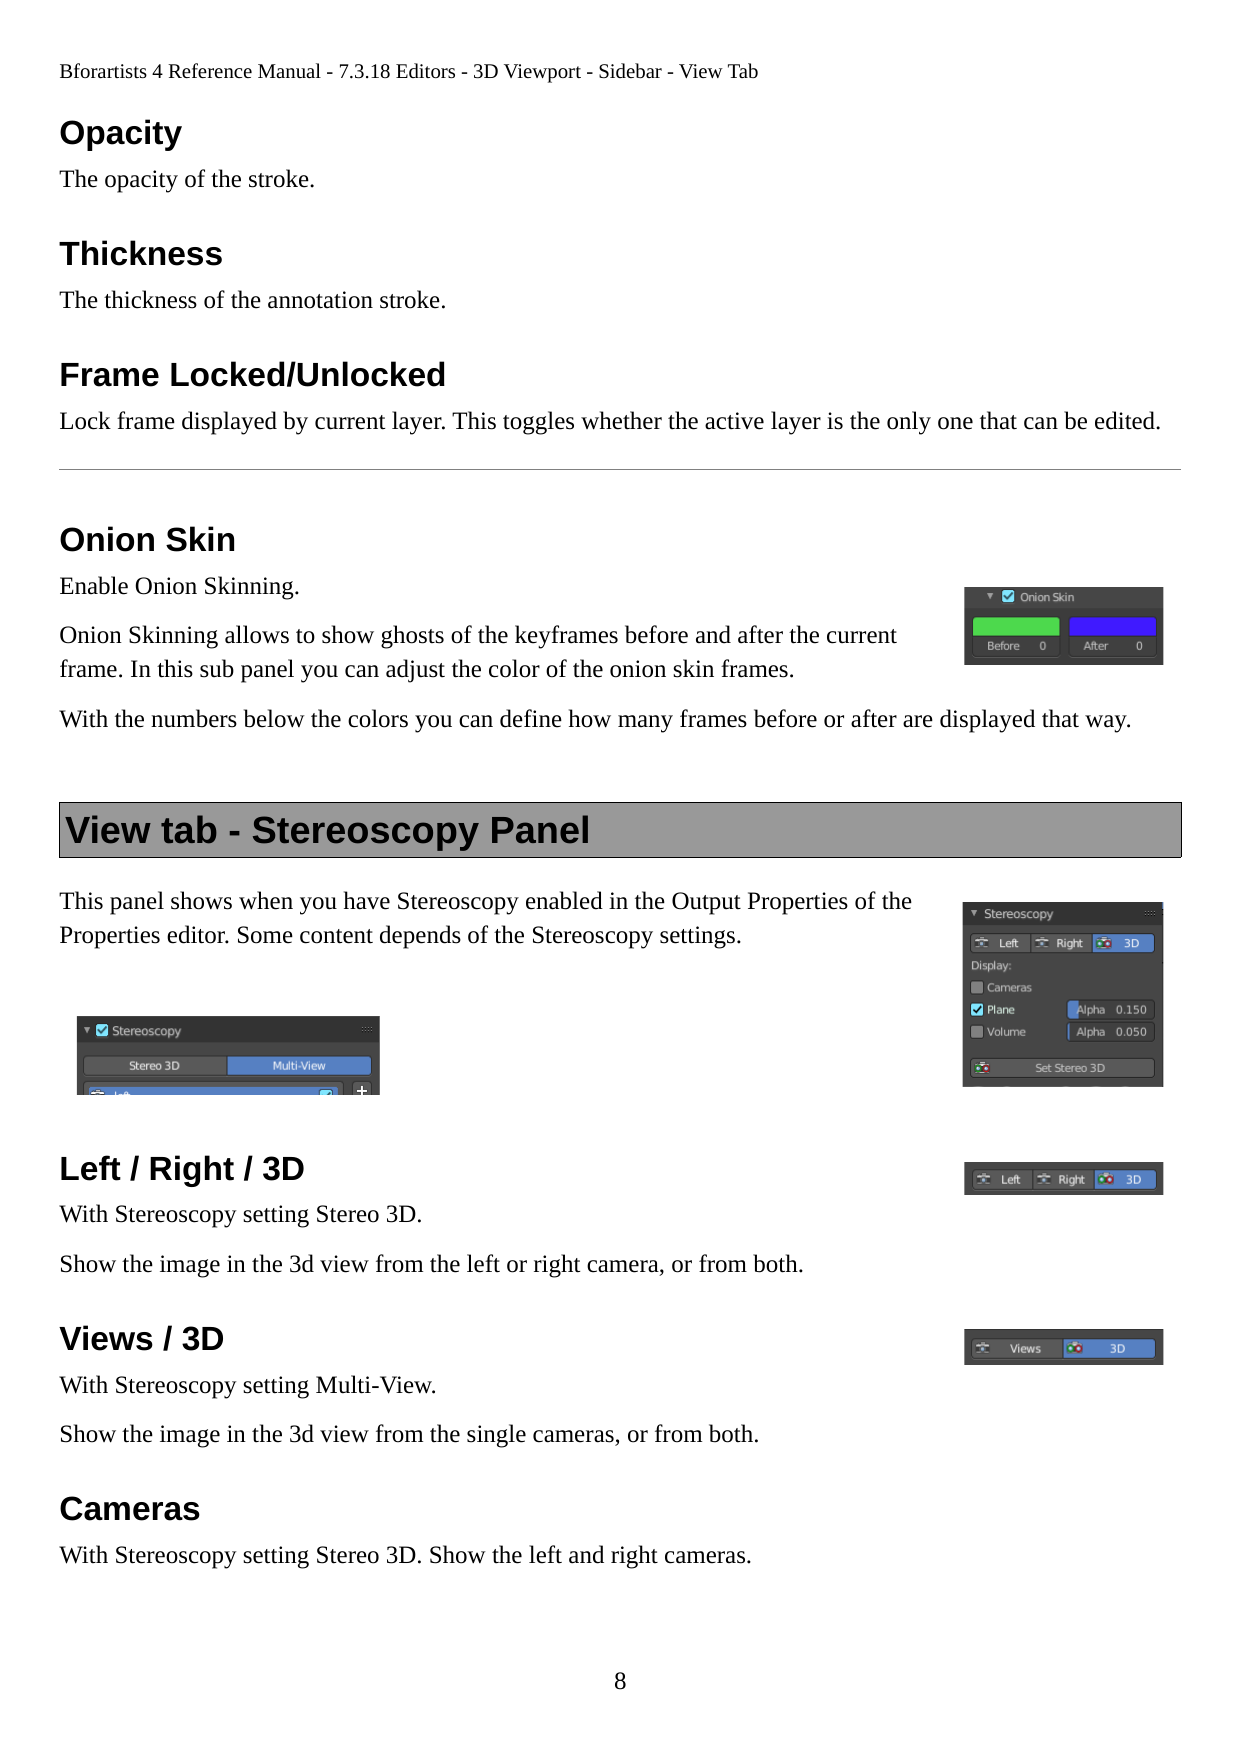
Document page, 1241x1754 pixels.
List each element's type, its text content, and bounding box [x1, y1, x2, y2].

subtitle Cameras [59, 1489, 1181, 1527]
picture [76, 1016, 380, 1095]
text With Stereoscopy setting Multi-View. [59, 1370, 1181, 1398]
text Show the image in the 3d view from the left or right camera, or from both. [59, 1249, 1181, 1277]
subtitle Opacity [59, 113, 1181, 151]
picture [962, 902, 1164, 1087]
subtitle Thickness [59, 234, 1181, 272]
table_header View tab - Stereoscopy Panel [60, 803, 1181, 857]
text With Stereoscopy setting Stereo 3D. Show the left and right cameras. [59, 1540, 1181, 1568]
text Onion Skinning allows to show ghosts of the keyframes before and after the current frame. In this sub panel you can adjust the color of the onion skin frames. [59, 620, 1181, 683]
text Enable Onion Skinning. [59, 571, 1181, 600]
subtitle Left / Right / 3D [59, 1148, 1181, 1187]
picture [964, 1329, 1164, 1365]
picture [964, 1162, 1164, 1195]
text Show the image in the 3d view from the single cameras, or from both. [59, 1419, 1181, 1447]
subtitle Onion Skin [59, 520, 1181, 558]
text With Stereoscopy setting Stereo 3D. [59, 1199, 1181, 1228]
subtitle Frame Locked/Unlocked [59, 355, 1181, 393]
text With the numbers below the colors you can define how many frames before or after are displayed that way. [59, 704, 1181, 732]
text This panel shows when you have Stereoscopy enabled in the Output Properties of the Properties editor. Some content depends of the Stereoscopy settings. [59, 886, 1181, 949]
picture [964, 587, 1164, 665]
subtitle Views / 3D [59, 1318, 1181, 1357]
text Lock frame displayed by current layer. This toggles whether the active layer is the only one that can be edited. [59, 406, 1181, 434]
text The opacity of the stroke. [59, 164, 1181, 192]
text The thickness of the annotation stroke. [59, 285, 1181, 313]
